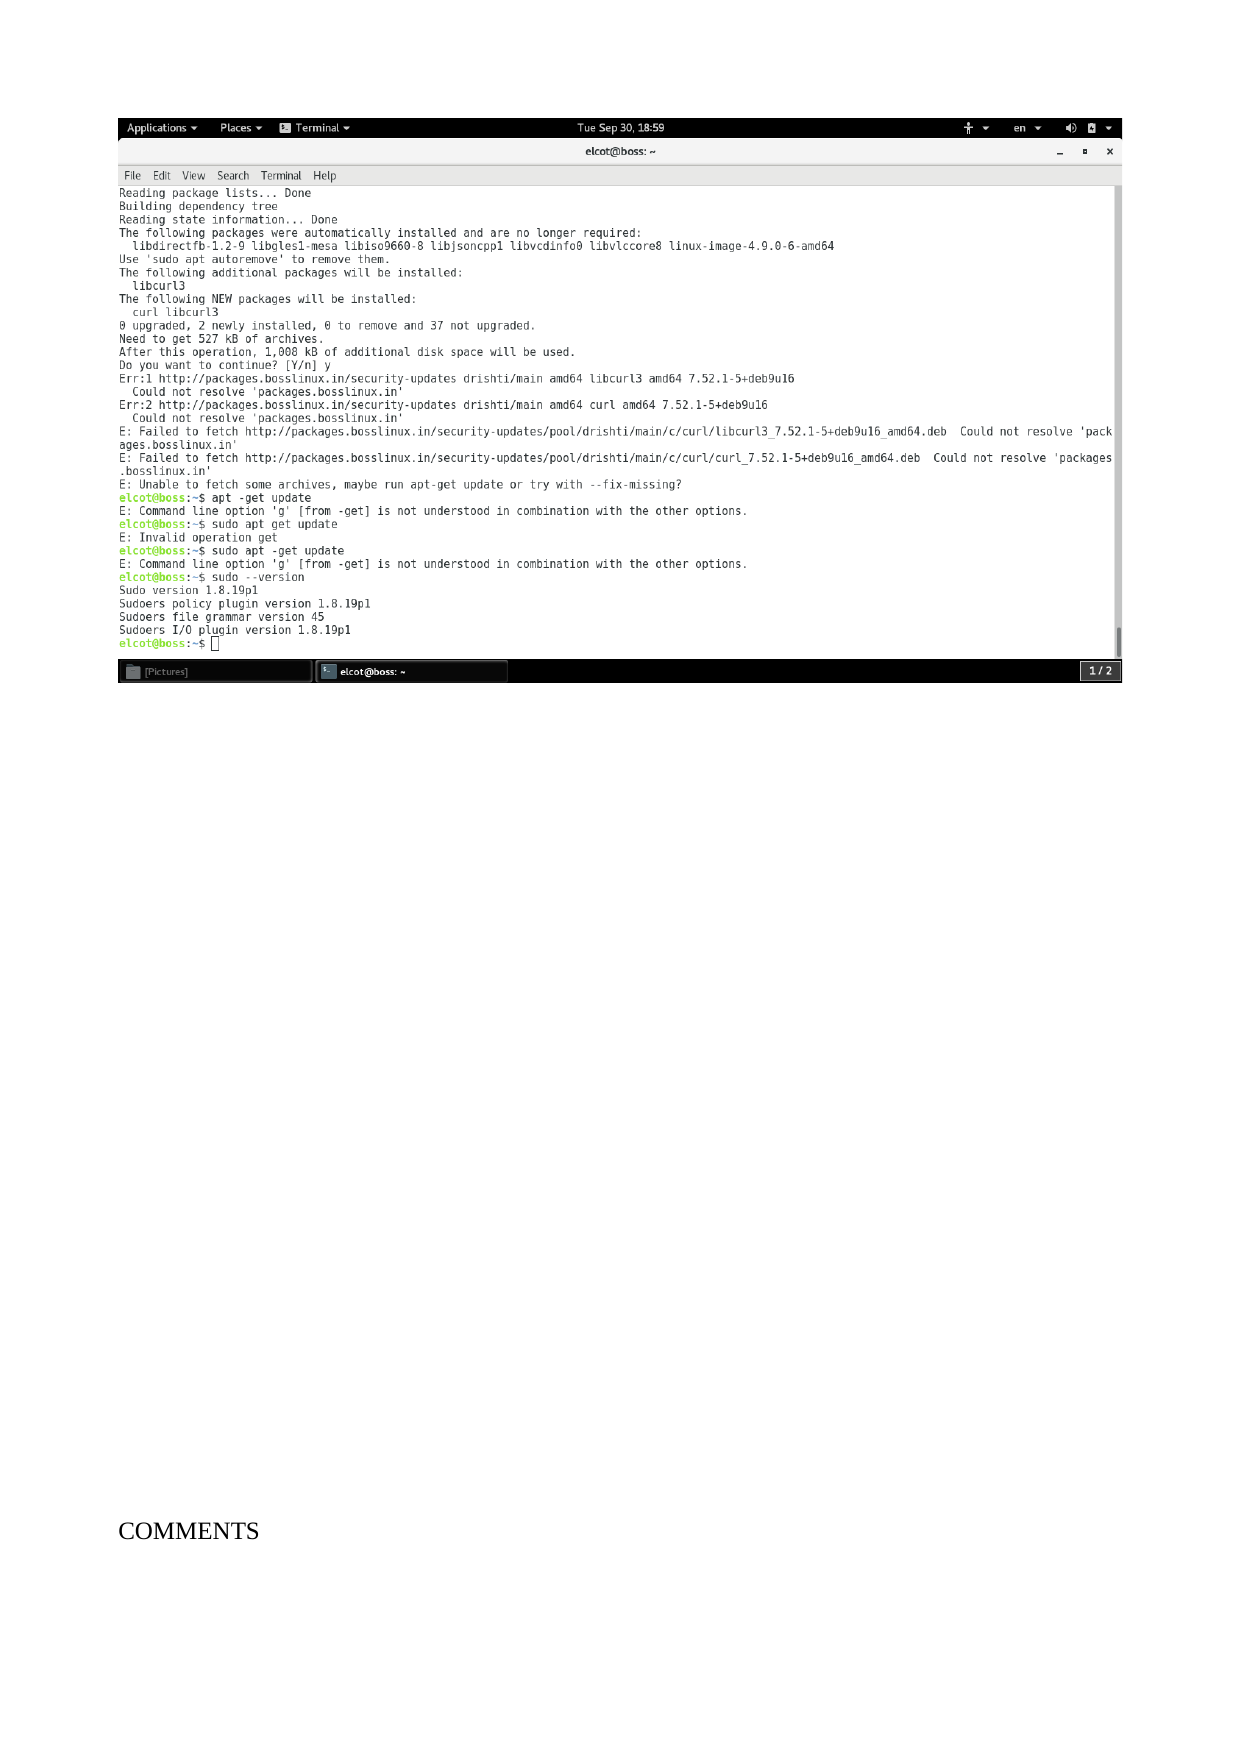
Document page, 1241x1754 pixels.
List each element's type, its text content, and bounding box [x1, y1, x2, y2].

text COMMENTS [118, 1516, 1122, 1545]
picture [118, 118, 1123, 683]
